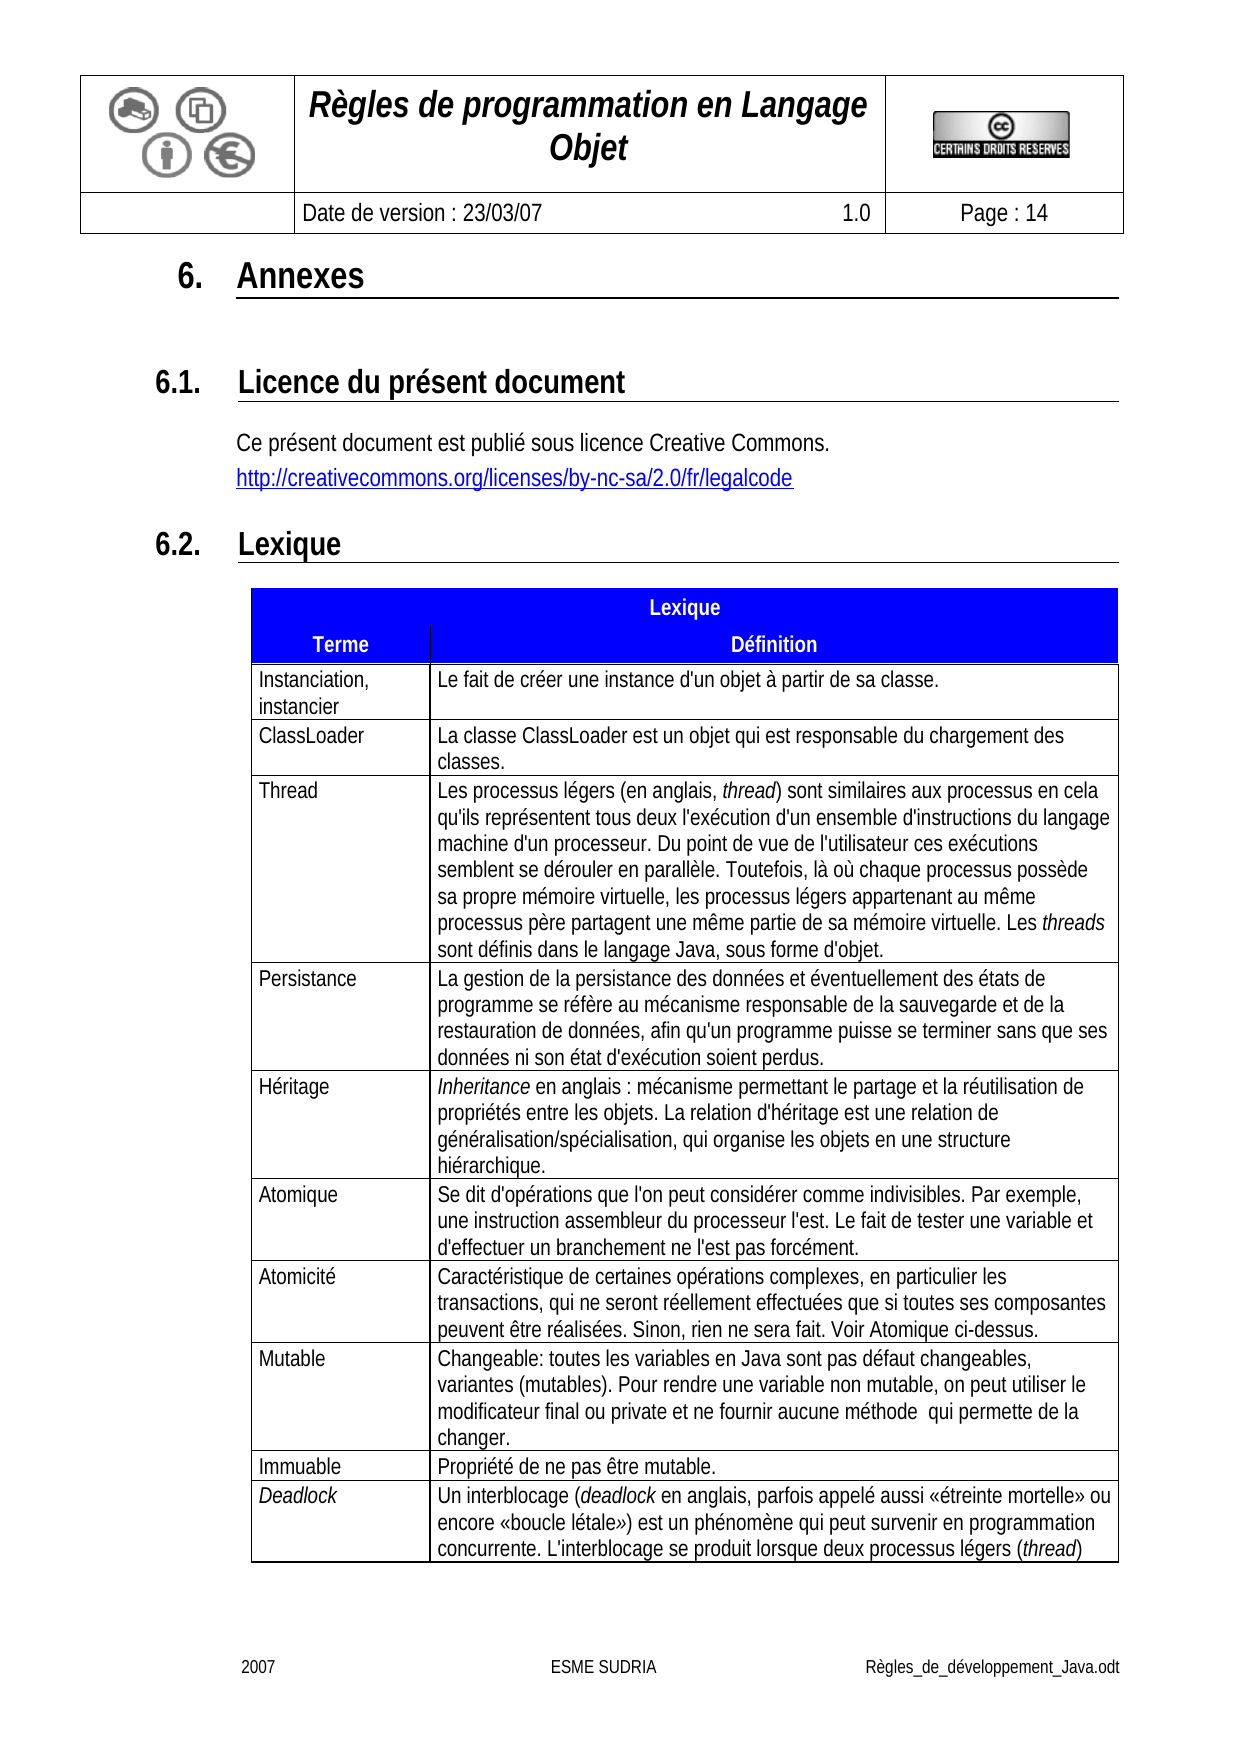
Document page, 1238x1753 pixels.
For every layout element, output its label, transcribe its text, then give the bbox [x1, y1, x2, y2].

table_cell Se dit d'opérations que l'on peut considérer comme indivisibles. Par exemple, une instruction assembleur du processeur l'est. Le fait de tester une variable et d'effectuer un branchement ne l'est pas forcément. [431, 1179, 1118, 1260]
table_cell Deadlock [252, 1481, 429, 1561]
table_cell Inheritance en anglais : mécanisme permettant le partage et la réutilisation de propriétés entre les objets. La relation d'héritage est une relation de généralisation/spécialisation, qui organise les objets en une structure hiérarchique. [431, 1071, 1118, 1178]
subtitle Lexique [238, 524, 1119, 562]
table_cell Terme [252, 626, 430, 663]
table_cell Instanciation, instancier [252, 665, 429, 719]
subtitle Licence du présent document [238, 363, 1119, 401]
table_cell Atomique [252, 1179, 429, 1260]
table_cell Caractéristique de certaines opérations complexes, en particulier les transactions, qui ne seront réellement effectuées que si toutes ses composantes peuvent être réalisées. Sinon, rien ne sera fait. Voir Atomique ci-dessus. [431, 1261, 1118, 1342]
table_cell La classe ClassLoader est un objet qui est responsable du chargement des classes. [431, 720, 1118, 774]
table_cell Thread [252, 776, 429, 962]
table_header Lexique [252, 588, 1118, 626]
table_cell Immuable [252, 1451, 429, 1479]
text Ce présent document est publié sous licence Creative Commons. [236, 427, 1119, 456]
table_cell Persistance [252, 963, 429, 1070]
table_cell La gestion de la persistance des données et éventuellement des états de programme se réfère au mécanisme responsable de la sauvegarde et de la restauration de données, afin qu'un programme puisse se terminer sans que ses données ni son état d'exécution soient perdus. [431, 963, 1118, 1070]
table_cell Héritage [252, 1071, 429, 1178]
subtitle Annexes [236, 254, 1119, 297]
table_cell Un interblocage (deadlock en anglais, parfois appelé aussi «étreinte mortelle» ou encore «boucle létale») est un phénomène qui peut survenir en programmation concurrente. L'interblocage se produit lorsque deux processus légers (thread) [431, 1481, 1118, 1561]
table_cell Le fait de créer une instance d'un objet à partir de sa classe. [431, 665, 1118, 719]
picture [933, 111, 1070, 158]
table_cell Mutable [252, 1343, 429, 1450]
text http://creativecommons.org/licenses/by-nc-sa/2.0/fr/legalcode [236, 463, 1119, 491]
table_cell Définition [431, 626, 1118, 663]
table_cell ClassLoader [252, 720, 429, 774]
table_cell Propriété de ne pas être mutable. [431, 1451, 1118, 1479]
picture [105, 87, 270, 187]
table_cell Atomicité [252, 1261, 429, 1342]
table_cell Les processus légers (en anglais, thread) sont similaires aux processus en cela qu'ils représentent tous deux l'exécution d'un ensemble d'instructions du langage machine d'un processeur. Du point de vue de l'utilisateur ces exécutions semblent se dérouler en parallèle. Toutefois, là où chaque processus possède sa propre mémoire virtuelle, les processus légers appartenant au même processus père partagent une même partie de sa mémoire virtuelle. Les threads sont définis dans le langage Java, sous forme d'objet. [431, 776, 1118, 962]
table_cell Changeable: toutes les variables en Java sont pas défaut changeables, variantes (mutables). Pour rendre une variable non mutable, on peut utiliser le modificateur final ou private et ne fournir aucune méthode qui permette de la changer. [431, 1343, 1118, 1450]
